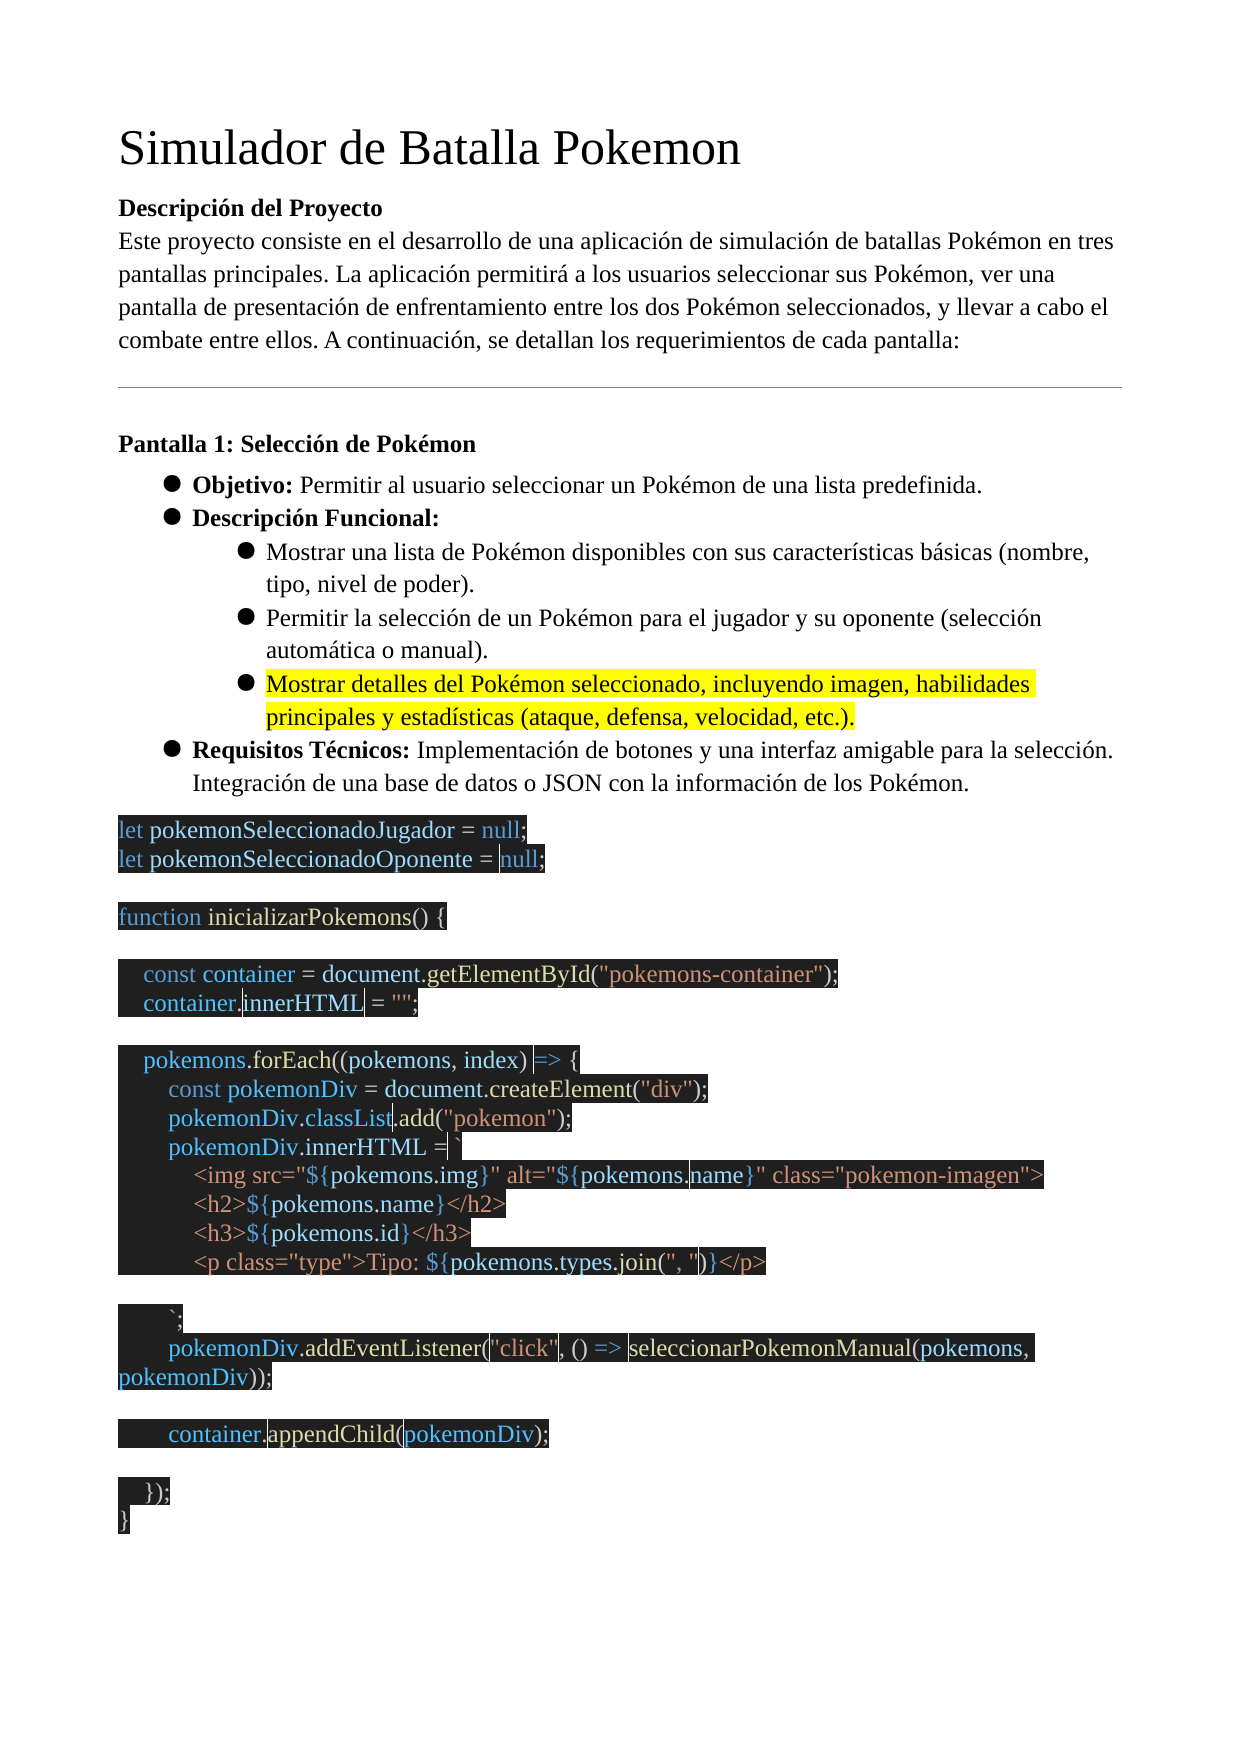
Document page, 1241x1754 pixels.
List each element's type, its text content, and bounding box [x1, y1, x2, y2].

text Descripción del Proyecto Este proyecto consiste en el desarrollo de una aplicación de simulación de batallas Pokémon en tres pantallas principales. La aplicación permitirá a los usuarios seleccionar sus Pokémon, ver una pantalla de presentación de enfrentamiento entre los dos Pokémon seleccionados, y llevar a cabo el combate entre ellos. A continuación, se detallan los requerimientos de cada pantalla: [118, 193, 1122, 354]
text pokemonDiv.innerHTML = ` [118, 1132, 1122, 1160]
list Objetivo: Permitir al usuario seleccionar un Pokémon de una lista predefinida. [162, 471, 1122, 499]
list Permitir la selección de un Pokémon para el jugador y su oponente (selección automática o manual). [236, 603, 1122, 664]
text <p class="type">Tipo: ${pokemons.types.join(", ")}</p> [118, 1247, 1122, 1275]
subtitle Pantalla 1: Selección de Pokémon [118, 429, 1122, 458]
text } [118, 1505, 1122, 1534]
text pokemonDiv.addEventListener("click", () => seleccionarPokemonManual(pokemons, pokemonDiv)); [118, 1333, 1122, 1390]
text <h3>${pokemons.id}</h3> [118, 1218, 1122, 1247]
list Mostrar una lista de Pokémon disponibles con sus características básicas (nombre, tipo, nivel de poder). [236, 537, 1122, 598]
text pokemons.forEach((pokemons, index) => { [118, 1045, 1122, 1074]
text container.innerHTML = ""; [118, 988, 1122, 1017]
text let pokemonSeleccionadoJugador = null; [118, 815, 1122, 844]
text }); [118, 1477, 1122, 1505]
subtitle Simulador de Batalla Pokemon [118, 118, 1122, 176]
text `; [118, 1304, 1122, 1333]
text const pokemonDiv = document.createElement("div"); [118, 1074, 1122, 1103]
text <img src="${pokemons.img}" alt="${pokemons.name}" class="pokemon-imagen"> [118, 1160, 1122, 1189]
text const container = document.getElementById("pokemons-container"); [118, 959, 1122, 988]
text let pokemonSeleccionadoOponente = null; [118, 844, 1122, 873]
list Descripción Funcional: [162, 503, 1122, 532]
text function inicializarPokemons() { [118, 902, 1122, 930]
list Mostrar detalles del Pokémon seleccionado, incluyendo imagen, habilidades principales y estadísticas (ataque, defensa, velocidad, etc.). [236, 669, 1122, 730]
text <h2>${pokemons.name}</h2> [118, 1189, 1122, 1218]
list Requisitos Técnicos: Implementación de botones y una interfaz amigable para la selección. Integración de una base de datos o JSON con la información de los Pokémon. [162, 735, 1122, 796]
text container.appendChild(pokemonDiv); [118, 1419, 1122, 1448]
text pokemonDiv.classList.add("pokemon"); [118, 1103, 1122, 1132]
